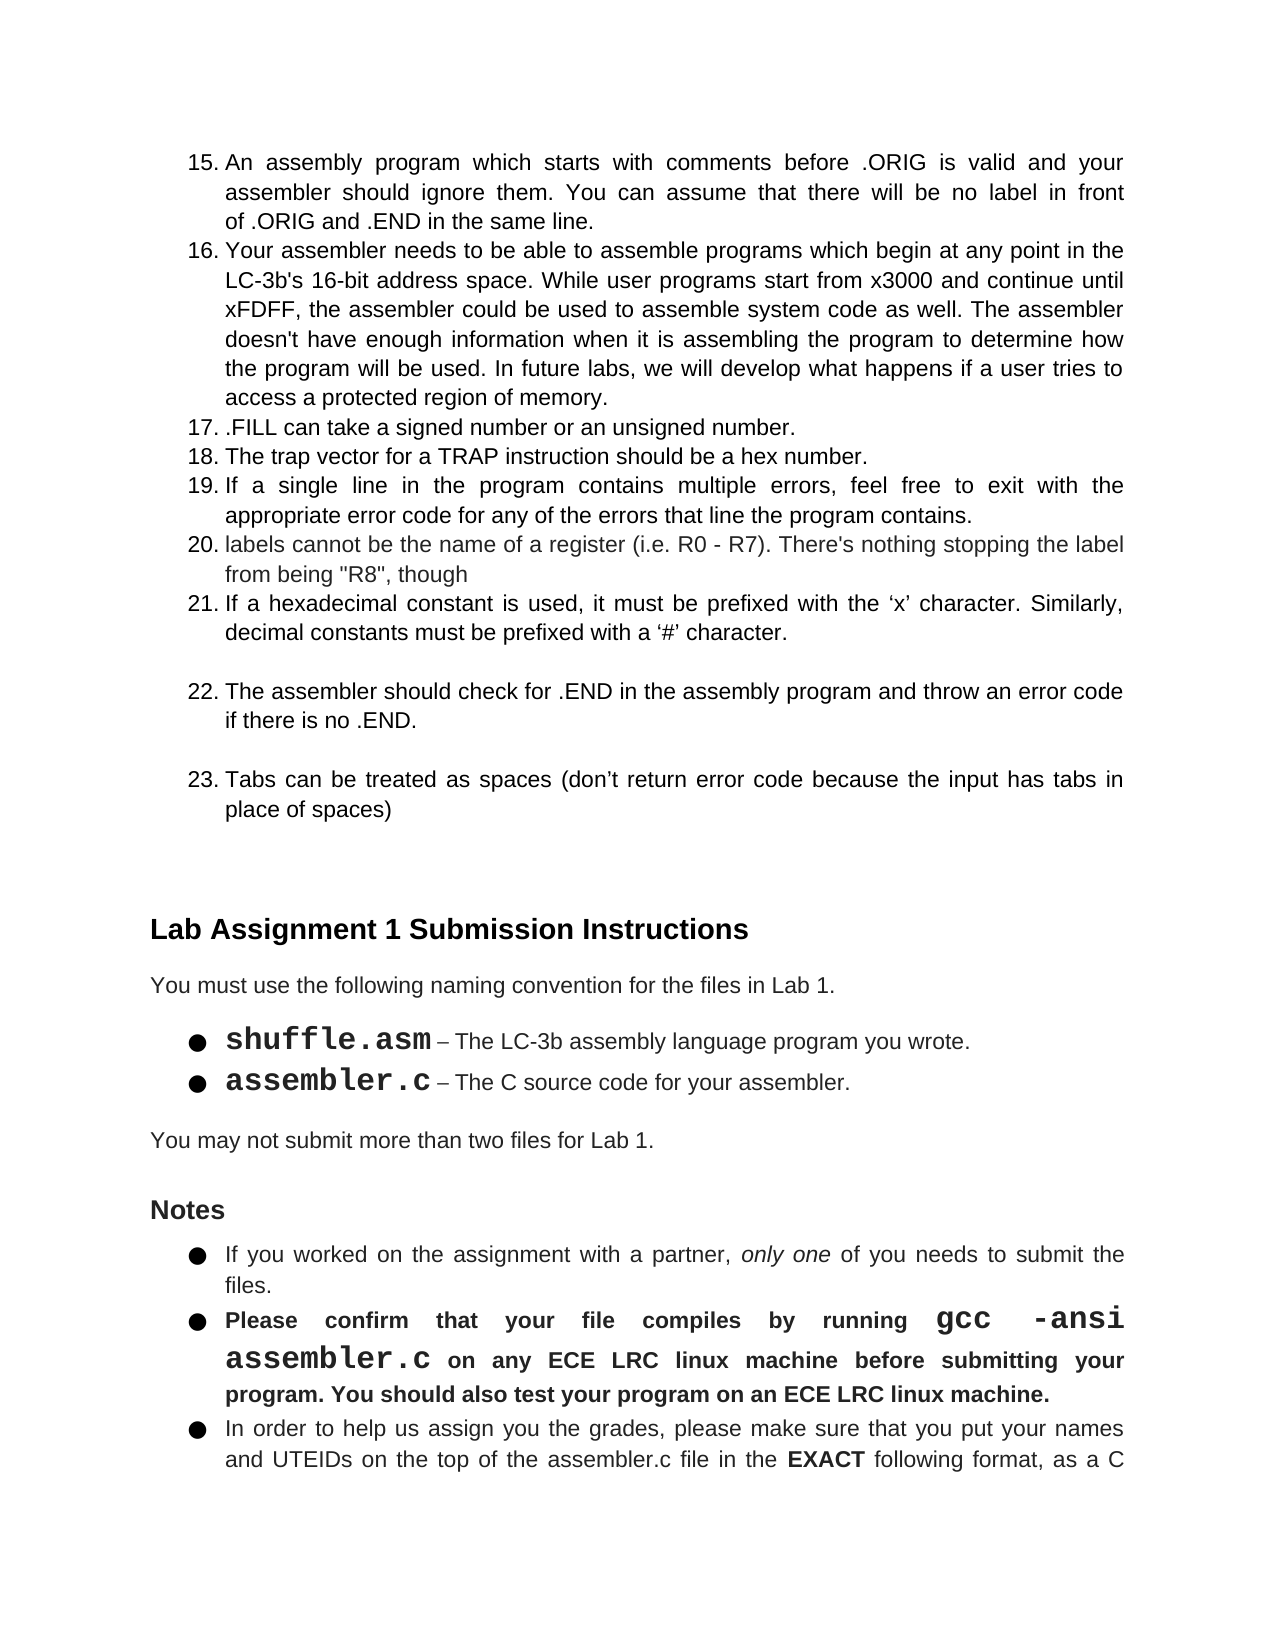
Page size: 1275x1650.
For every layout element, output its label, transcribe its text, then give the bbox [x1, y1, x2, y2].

list If a hexadecimal constant is used, it must be prefixed with the ‘x’ character. Similarly, decimal constants must be prefixed with a ‘#’ character. [187, 591, 1125, 646]
list labels cannot be the name of a register (i.e. R0 - R7). There's nothing stopping the label from being "R8", though [187, 532, 1125, 587]
list Your assembler needs to be able to assemble programs which begin at any point in the LC-3b's 16-bit address space. While user programs start from x3000 and continue until xFDFF, the assembler could be used to assemble system code as well. The assembler doesn't have enough information when it is assembling the program to determine how the program will be used. In future labs, we will develop what happens if a user tries to access a protected region of memory. [187, 238, 1125, 411]
list Tabs can be treated as spaces (don’t return error code because the input has tabs in place of spaces) [187, 767, 1125, 822]
list Please confirm that your file compiles by running gcc -ansi assembler.c on any ECE LRC linux machine before submitting your program. You should also test your program on an ECE LRC linux machine. [187, 1302, 1125, 1408]
text You may not submit more than two files for Lab 1. [150, 1128, 1125, 1153]
list If a single line in the program contains multiple errors, feel free to exit with the appropriate error code for any of the errors that line the program contains. [187, 473, 1125, 528]
subtitle Notes [225, 1195, 1125, 1225]
list assembler.c – The C source code for your assembler. [187, 1064, 1125, 1099]
list In order to help us assign you the grades, please make sure that you put your names and UTEIDs on the top of the assembler.c file in the EXACT following format, as a C [187, 1411, 1125, 1472]
list The assembler should check for .END in the assembly program and throw an error code if there is no .END. [187, 679, 1125, 734]
text You must use the following naming convention for the files in Lab 1. [150, 973, 1125, 999]
list shuffle.asm – The LC-3b assembly language program you wrote. [187, 1023, 1125, 1059]
list The trap vector for a TRAP instruction should be a hex number. [187, 444, 1125, 469]
list An assembly program which starts with comments before .ORIG is valid and your assembler should ignore them. You can assume that there will be no label in front of .ORIG and .END in the same line. [187, 150, 1125, 234]
list .FILL can take a signed number or an unsigned number. [187, 414, 1125, 440]
subtitle Lab Assignment 1 Submission Instructions [150, 913, 1125, 946]
list If you worked on the assignment with a partner, only one of you needs to submit the files. [187, 1238, 1125, 1298]
